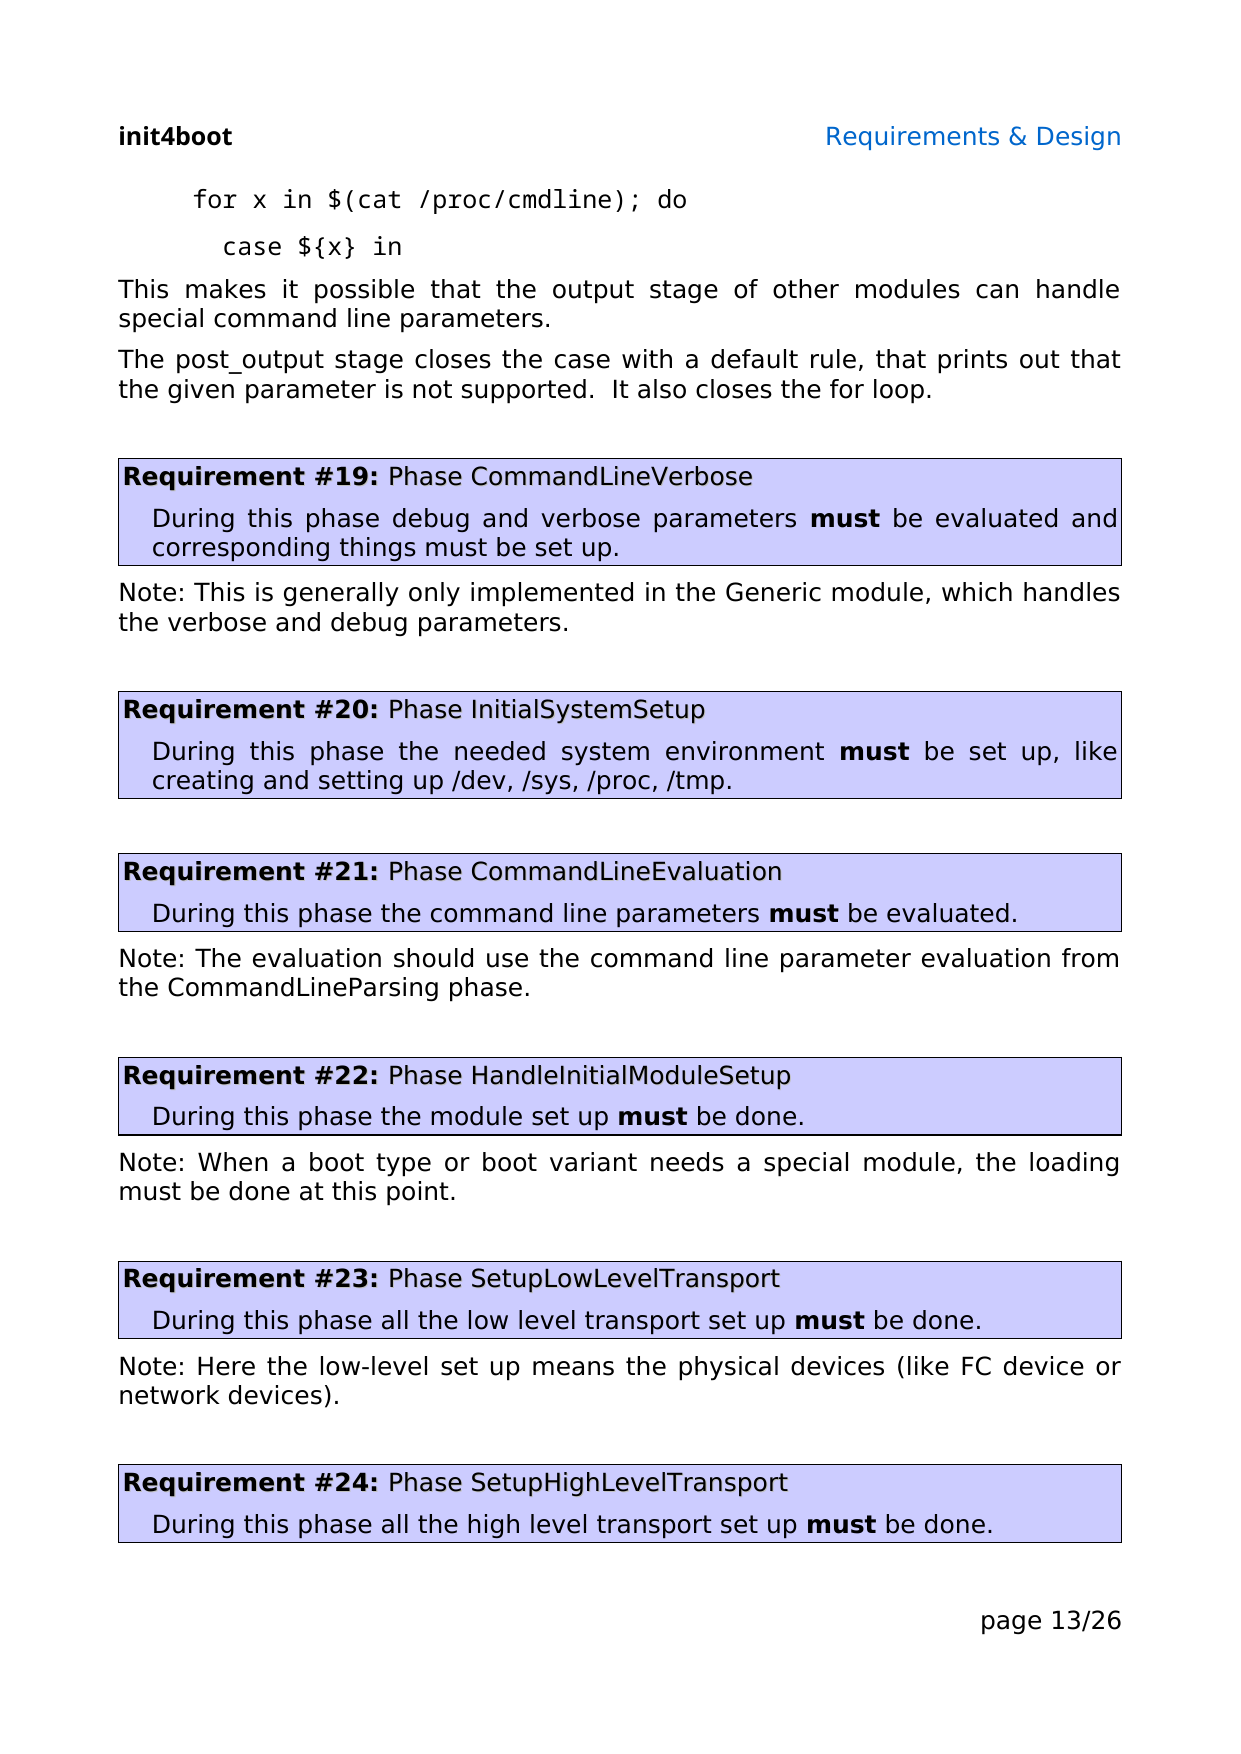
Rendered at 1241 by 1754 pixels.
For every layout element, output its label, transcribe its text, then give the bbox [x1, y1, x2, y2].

list Phase SetupHighLevelTransport [119, 1465, 1121, 1497]
text Note: The evaluation should use the command line parameter evaluation from the CommandLineParsing phase. [118, 944, 1122, 1003]
list Phase InitialSystemSetup [119, 692, 1121, 724]
text Note: When a boot type or boot variant needs a special module, the loading must be done at this point. [118, 1148, 1122, 1206]
text Note: Here the low-level set up means the physical devices (like FC device or network devices). [118, 1352, 1122, 1410]
text This makes it possible that the output stage of other modules can handle special command line parameters. [118, 275, 1122, 333]
list During this phase the module set up must be done. [119, 1098, 1121, 1134]
list During this phase debug and verbose parameters must be evaluated and corresponding things must be set up. [119, 500, 1121, 565]
text The post_output stage closes the case with a default rule, that prints out that the given parameter is not supported. It also closes the for loop. [118, 346, 1122, 404]
list Phase HandleInitialModuleSetup [119, 1058, 1121, 1090]
list During this phase all the low level transport set up must be done. [119, 1302, 1121, 1338]
list During this phase the command line parameters must be evaluated. [119, 895, 1121, 931]
list During this phase all the high level transport set up must be done. [119, 1506, 1121, 1542]
text Note: This is generally only implemented in the Generic module, which handles the verbose and debug parameters. [118, 578, 1122, 637]
text case ${x} in [192, 228, 1122, 262]
list Phase CommandLineVerbose [119, 459, 1121, 491]
list Phase SetupLowLevelTransport [119, 1262, 1121, 1294]
list During this phase the needed system environment must be set up, like creating and setting up /dev, /sys, /proc, /tmp. [119, 733, 1121, 798]
text for x in $(cat /proc/cmdline); do [192, 182, 1122, 216]
list Phase CommandLineEvaluation [119, 854, 1121, 886]
